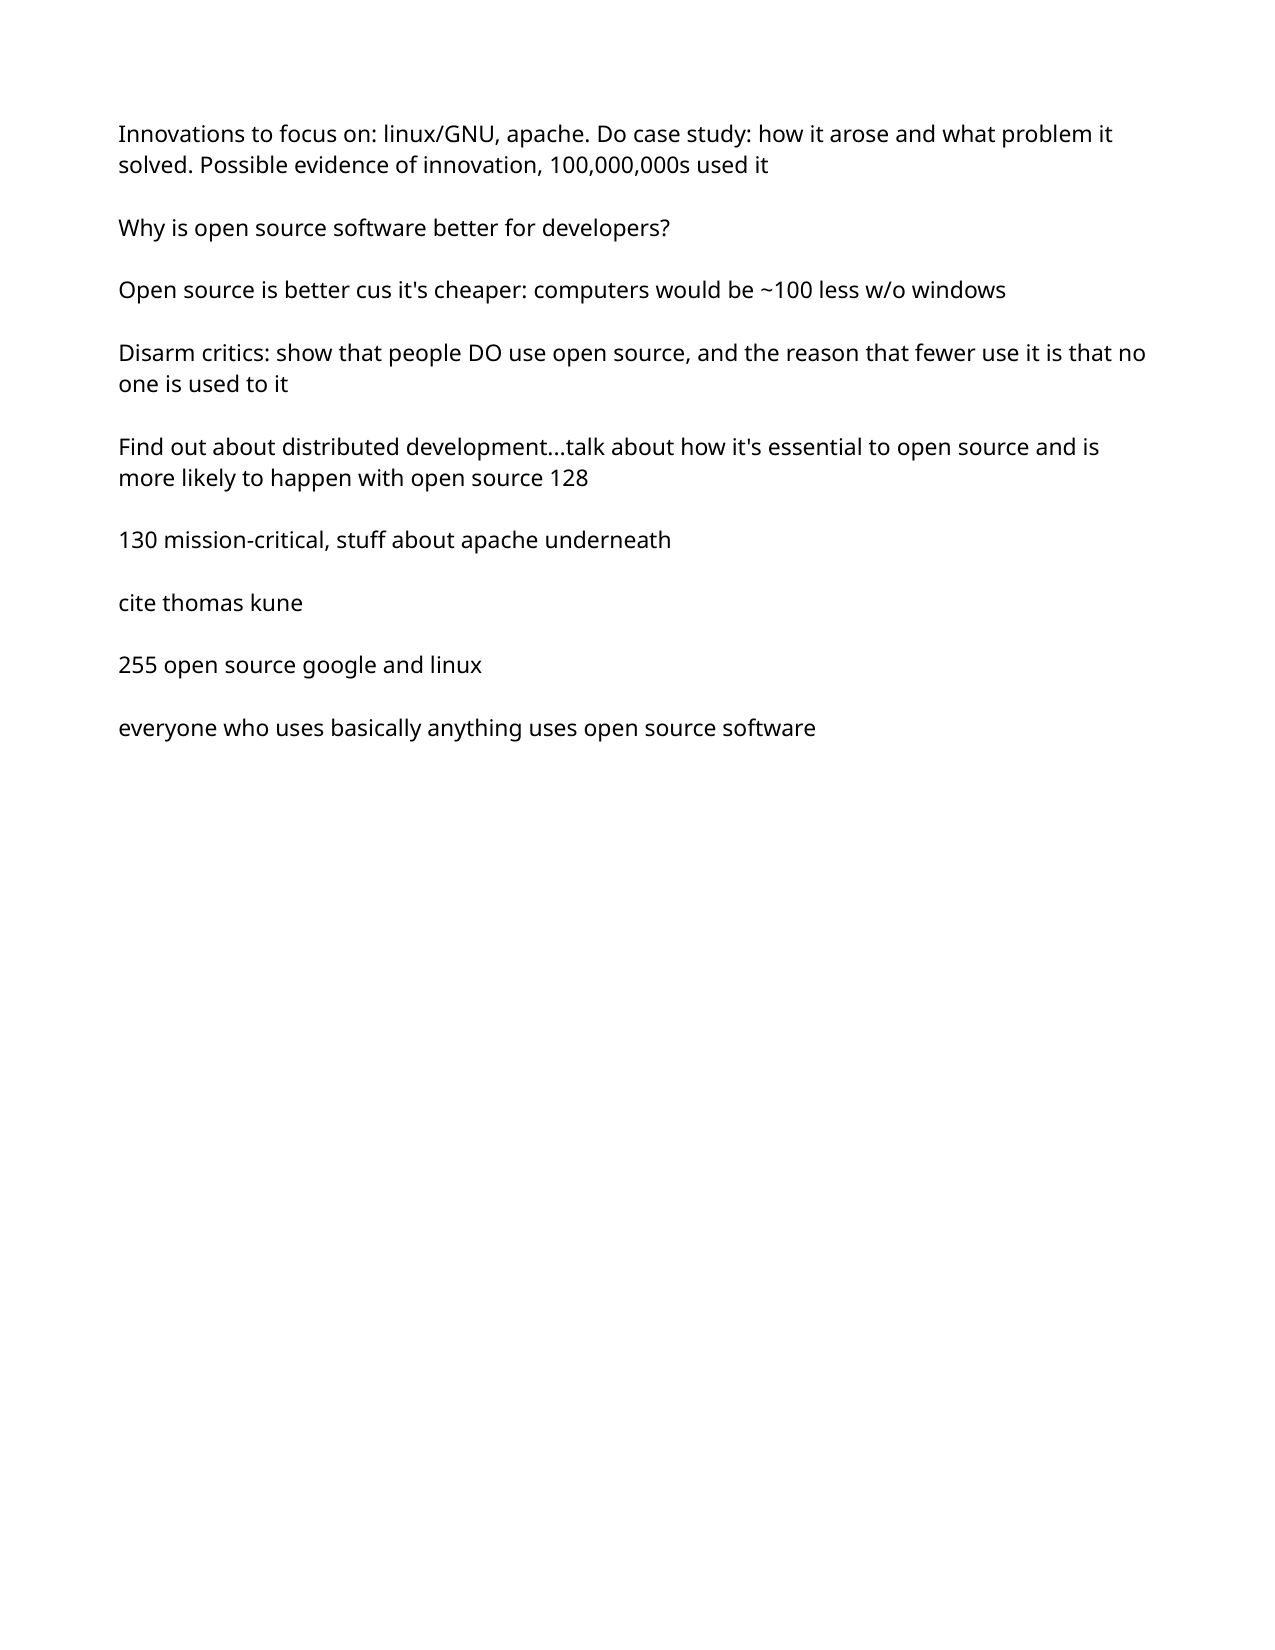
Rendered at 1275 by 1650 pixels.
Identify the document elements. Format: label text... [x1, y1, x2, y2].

text Find out about distributed development...talk about how it's essential to open source and is more likely to happen with open source 128 [118, 431, 1157, 493]
text Why is open source software better for developers? [118, 212, 1157, 243]
text cite thomas kune [118, 587, 1157, 618]
text 255 open source google and linux [118, 649, 1157, 681]
text 130 mission-critical, stuff about apache underneath [118, 524, 1157, 556]
text Open source is better cus it's cheaper: computers would be ~100 less w/o windows [118, 274, 1157, 306]
text Disarm critics: show that people DO use open source, and the reason that fewer use it is that no one is used to it [118, 337, 1157, 399]
text everyone who uses basically anything uses open source software [118, 712, 1157, 743]
text Innovations to focus on: linux/GNU, apache. Do case study: how it arose and what problem it solved. Possible evidence of innovation, 100,000,000s used it [118, 118, 1157, 181]
